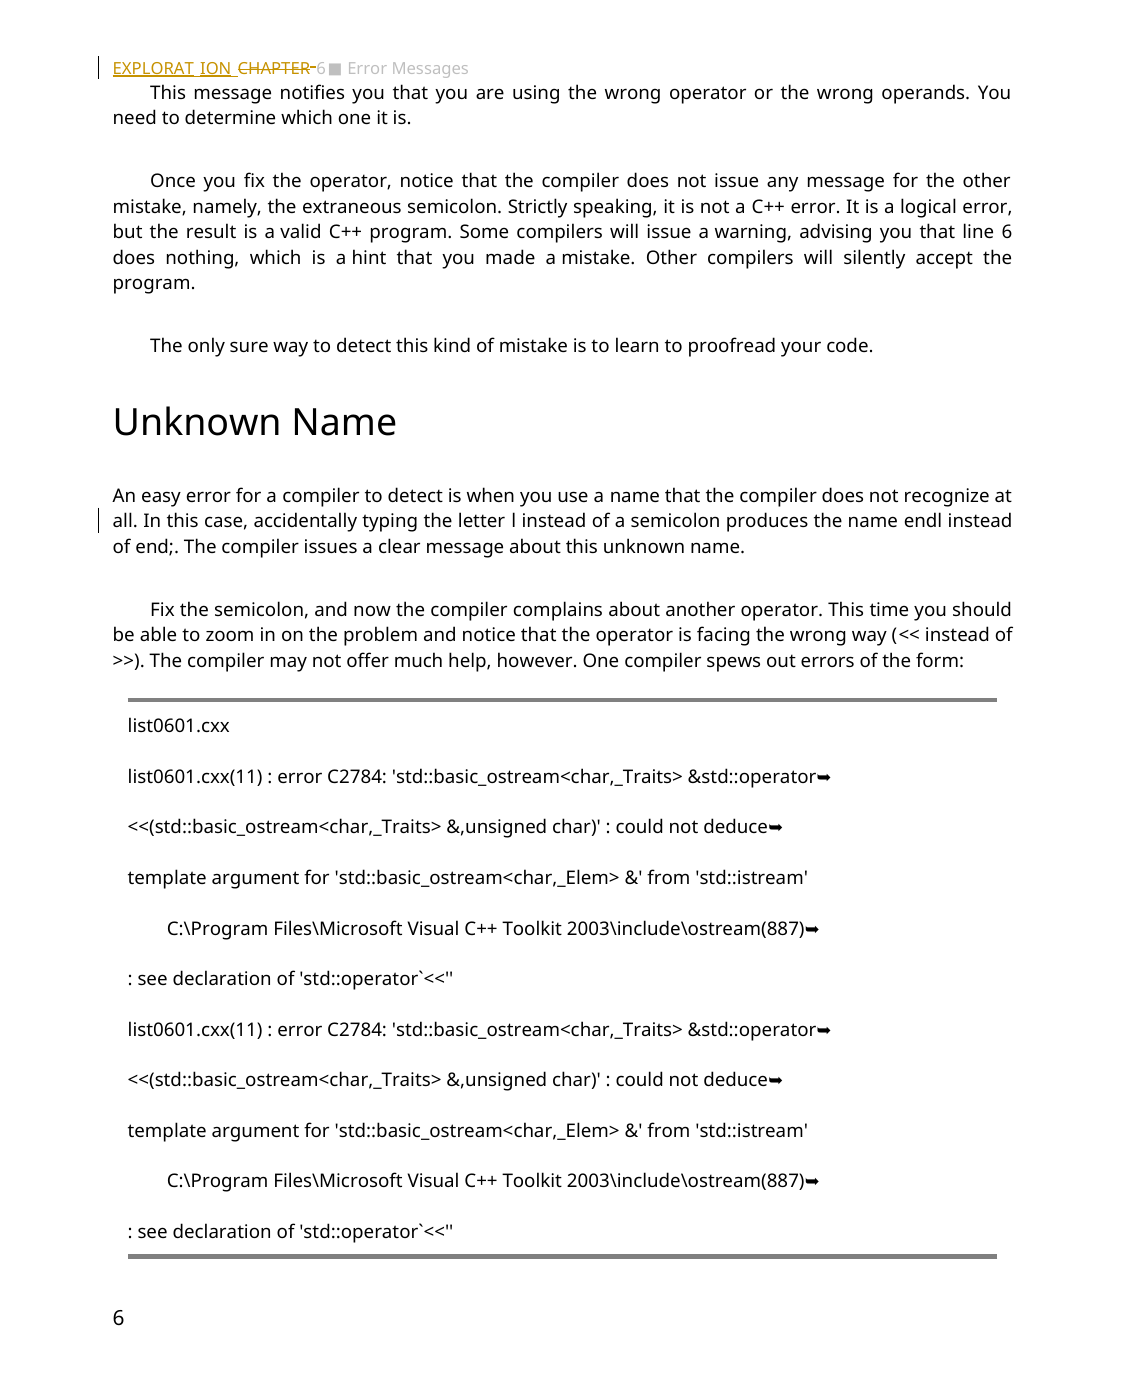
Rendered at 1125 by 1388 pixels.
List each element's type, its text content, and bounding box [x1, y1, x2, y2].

text template argument for 'std::basic_ostream<char,_Elem> &' from 'std::istream' [127, 1102, 997, 1142]
text : see declaration of 'std::operator`<<'' [127, 1203, 997, 1259]
text list0601.cxx [127, 699, 997, 738]
text template argument for 'std::basic_ostream<char,_Elem> &' from 'std::istream' [127, 849, 997, 890]
text : see declaration of 'std::operator`<<'' [127, 950, 997, 991]
text This message notifies you that you are using the wrong operator or the wrong operands. You need to determine which one it is. [112, 79, 1012, 130]
subtitle Unknown Name [112, 396, 1012, 447]
text <<(std::basic_ostream<char,_Traits> &,unsigned char)' : could not deduce [127, 799, 997, 839]
text list0601.cxx(11) : error C2784: 'std::basic_ostream<char,_Traits> &std::operator [127, 748, 997, 789]
text Once you fix the operator, notice that the compiler does not issue any message for the other mistake, namely, the extraneous semicolon. Strictly speaking, it is not a C++ error. It is a logical error, but the result is a valid C++ program. Some compilers will issue a warning, advising you that line 6 does nothing, which is a hint that you made a mistake. Other compilers will silently accept the program. [112, 167, 1012, 295]
text C:\Program Files\Microsoft Visual C++ Toolkit 2003\include\ostream(887) [127, 1152, 997, 1193]
text <<(std::basic_ostream<char,_Traits> &,unsigned char)' : could not deduce [127, 1051, 997, 1092]
text C:\Program Files\Microsoft Visual C++ Toolkit 2003\include\ostream(887) [127, 900, 997, 940]
text list0601.cxx(11) : error C2784: 'std::basic_ostream<char,_Traits> &std::operator [127, 1001, 997, 1041]
text The only sure way to detect this kind of mistake is to learn to proofread your code. [112, 333, 1012, 358]
text An easy error for a compiler to detect is when you use a name that the compiler does not recognize at all. In this case, accidentally typing the letter l instead of a semicolon produces the name endl instead of end;. The compiler issues a clear message about this unknown name. [112, 482, 1012, 559]
text Fix the semicolon, and now the compiler complains about another operator. This time you should be able to zoom in on the problem and notice that the operator is facing the wrong way (<< instead of >>). The compiler may not offer much help, however. One compiler spews out errors of the form: [112, 596, 1012, 673]
